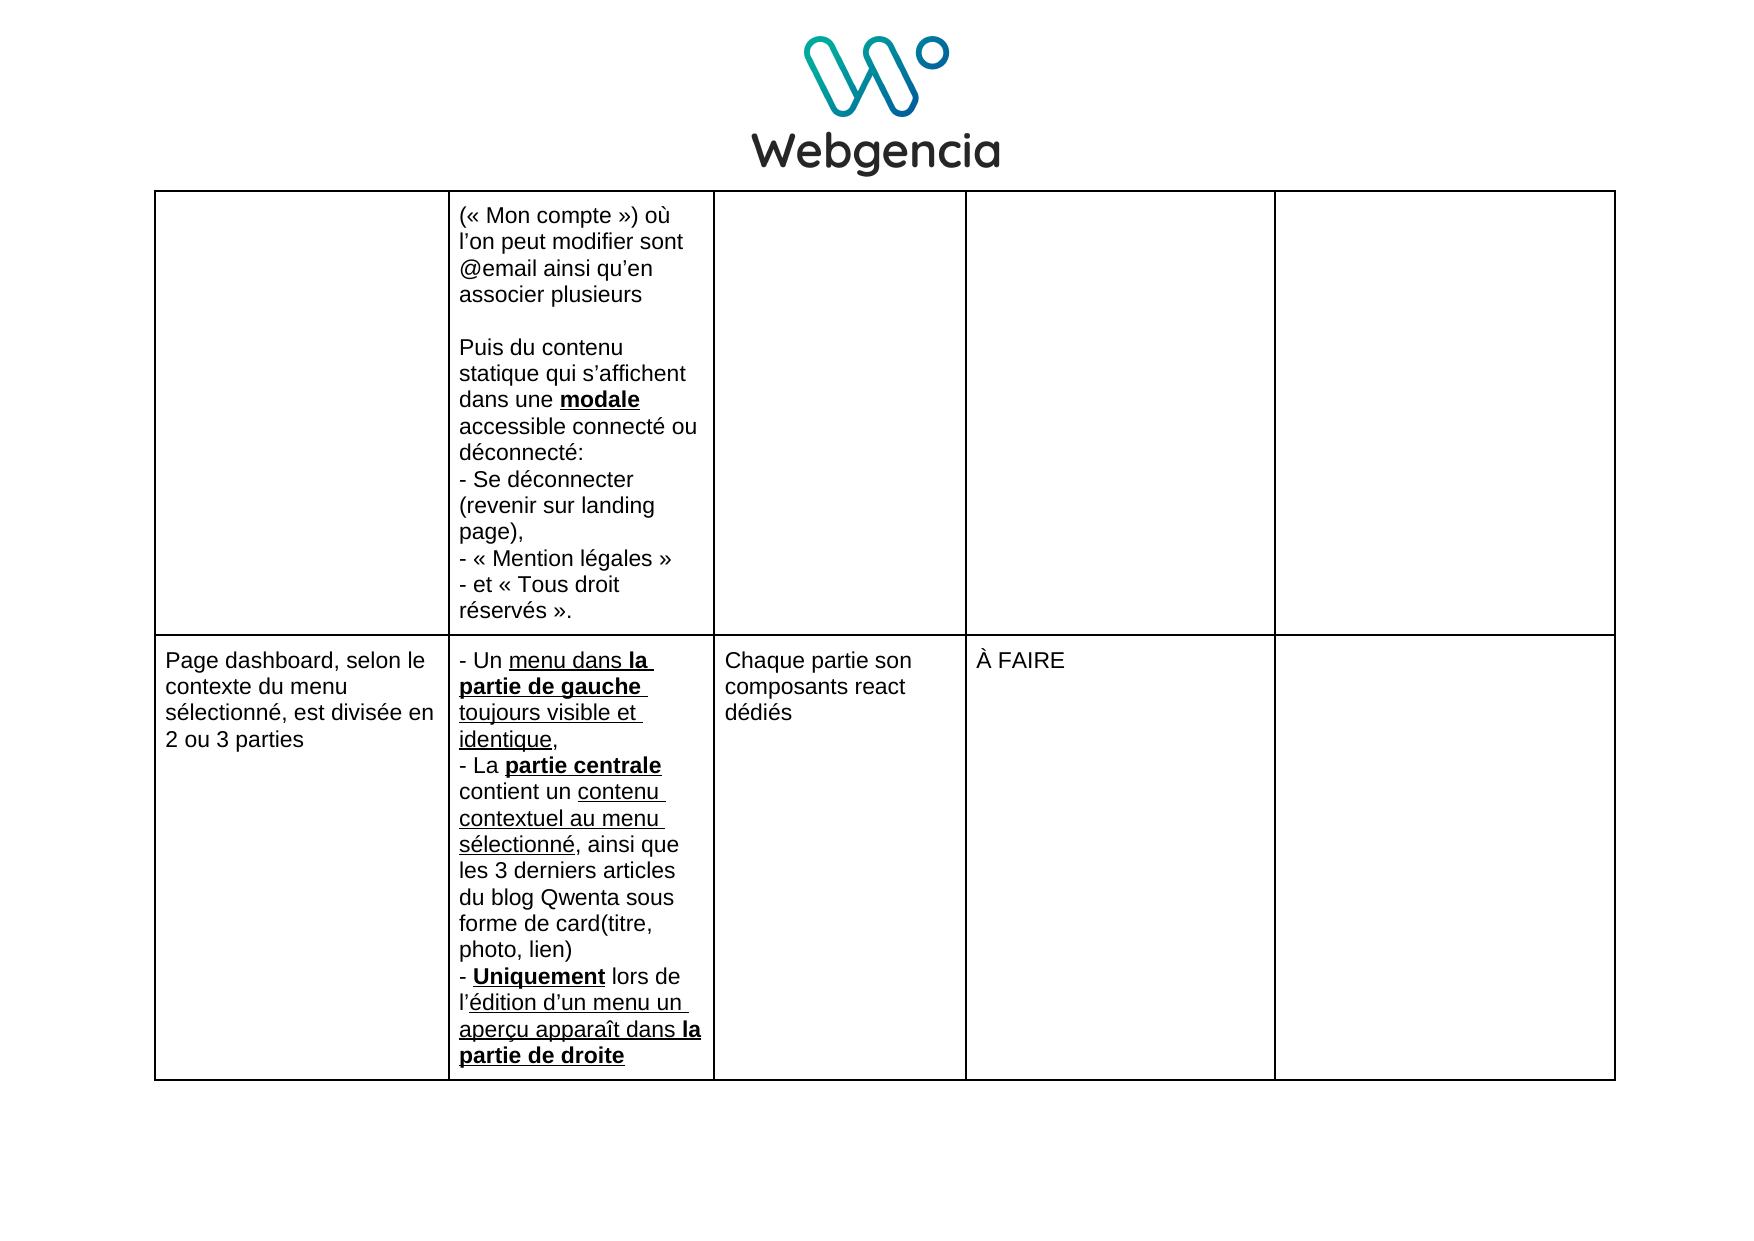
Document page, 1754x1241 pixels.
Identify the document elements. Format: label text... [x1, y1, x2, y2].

table_cell [715, 192, 965, 634]
table_cell [156, 192, 448, 634]
table_cell [1276, 192, 1614, 634]
table_cell [1276, 636, 1614, 1079]
picture [710, 23, 1043, 190]
table_cell À FAIRE [967, 636, 1274, 1079]
table_cell Page dashboard, selon le contexte du menu sélectionné, est divisée en 2 ou 3 parties [156, 636, 448, 1079]
table_cell Chaque partie son composants react dédiés [715, 636, 965, 1079]
table_cell [967, 192, 1274, 634]
table_cell (« Mon compte ») où l’on peut modifier sont @email ainsi qu’en associer plusieurs Puis du contenu statique qui s’affichent dans une modale accessible connecté ou déconnecté: - Se déconnecter (revenir sur landing page), - « Mention légales » - et « Tous droit réservés ». [450, 192, 713, 634]
table_cell - Un menu dans la partie de gauche toujours visible et identique, - La partie centrale contient un contenu contextuel au menu sélectionné, ainsi que les 3 derniers articles du blog Qwenta sous forme de card(titre, photo, lien) - Uniquement lors de l’édition d’un menu un aperçu apparaît dans la partie de droite [450, 636, 713, 1079]
